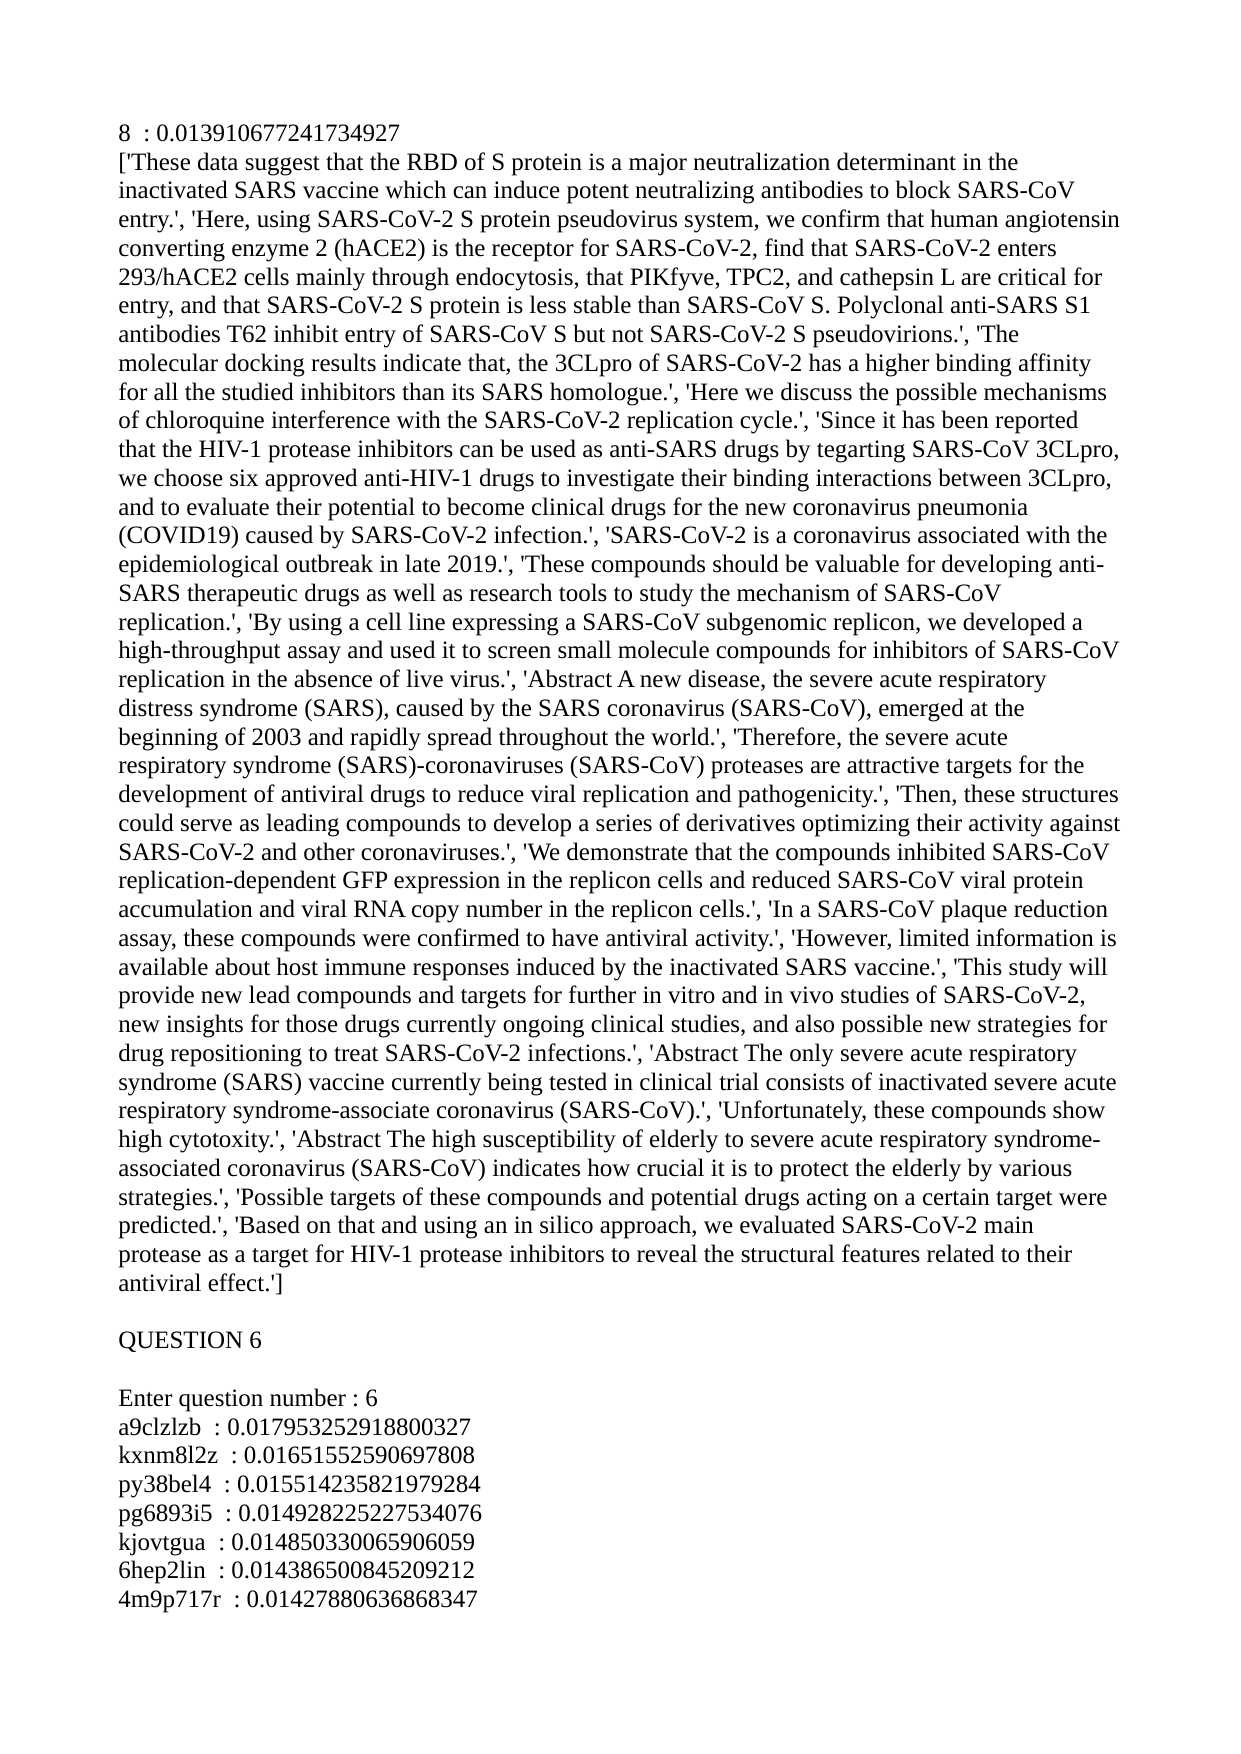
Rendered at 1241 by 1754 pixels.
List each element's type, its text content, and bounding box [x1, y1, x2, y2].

text 8 : 0.013910677241734927 [118, 118, 1122, 147]
text py38bel4 : 0.015514235821979284 [118, 1469, 1122, 1498]
text pg6893i5 : 0.014928225227534076 [118, 1498, 1122, 1527]
text 4m9p717r : 0.01427880636868347 [118, 1584, 1122, 1613]
text a9clzlzb : 0.017953252918800327 [118, 1412, 1122, 1441]
text QUESTION 6 [118, 1326, 1122, 1354]
text kxnm8l2z : 0.01651552590697808 [118, 1441, 1122, 1469]
text ['These data suggest that the RBD of S protein is a major neutralization determinant in the inactivated SARS vaccine which can induce potent neutralizing antibodies to block SARS-CoV entry.', 'Here, using SARS-CoV-2 S protein pseudovirus system, we confirm that human angiotensin converting enzyme 2 (hACE2) is the receptor for SARS-CoV-2, find that SARS-CoV-2 enters 293/hACE2 cells mainly through endocytosis, that PIKfyve, TPC2, and cathepsin L are critical for entry, and that SARS-CoV-2 S protein is less stable than SARS-CoV S. Polyclonal anti-SARS S1 antibodies T62 inhibit entry of SARS-CoV S but not SARS-CoV-2 S pseudovirions.', 'The molecular docking results indicate that, the 3CLpro of SARS-CoV-2 has a higher binding affinity for all the studied inhibitors than its SARS homologue.', 'Here we discuss the possible mechanisms of chloroquine interference with the SARS-CoV-2 replication cycle.', 'Since it has been reported that the HIV-1 protease inhibitors can be used as anti-SARS drugs by tegarting SARS-CoV 3CLpro, we choose six approved anti-HIV-1 drugs to investigate their binding interactions between 3CLpro, and to evaluate their potential to become clinical drugs for the new coronavirus pneumonia (COVID19) caused by SARS-CoV-2 infection.', 'SARS-CoV-2 is a coronavirus associated with the epidemiological outbreak in late 2019.', 'These compounds should be valuable for developing anti-SARS therapeutic drugs as well as research tools to study the mechanism of SARS-CoV replication.', 'By using a cell line expressing a SARS-CoV subgenomic replicon, we developed a high-throughput assay and used it to screen small molecule compounds for inhibitors of SARS-CoV replication in the absence of live virus.', 'Abstract A new disease, the severe acute respiratory distress syndrome (SARS), caused by the SARS coronavirus (SARS-CoV), emerged at the beginning of 2003 and rapidly spread throughout the world.', 'Therefore, the severe acute respiratory syndrome (SARS)-coronaviruses (SARS-CoV) proteases are attractive targets for the development of antiviral drugs to reduce viral replication and pathogenicity.', 'Then, these structures could serve as leading compounds to develop a series of derivatives optimizing their activity against SARS-CoV-2 and other coronaviruses.', 'We demonstrate that the compounds inhibited SARS-CoV replication-dependent GFP expression in the replicon cells and reduced SARS-CoV viral protein accumulation and viral RNA copy number in the replicon cells.', 'In a SARS-CoV plaque reduction assay, these compounds were confirmed to have antiviral activity.', 'However, limited information is available about host immune responses induced by the inactivated SARS vaccine.', 'This study will provide new lead compounds and targets for further in vitro and in vivo studies of SARS-CoV-2, new insights for those drugs currently ongoing clinical studies, and also possible new strategies for drug repositioning to treat SARS-CoV-2 infections.', 'Abstract The only severe acute respiratory syndrome (SARS) vaccine currently being tested in clinical trial consists of inactivated severe acute respiratory syndrome-associate coronavirus (SARS-CoV).', 'Unfortunately, these compounds show high cytotoxity.', 'Abstract The high susceptibility of elderly to severe acute respiratory syndrome-associated coronavirus (SARS-CoV) indicates how crucial it is to protect the elderly by various strategies.', 'Possible targets of these compounds and potential drugs acting on a certain target were predicted.', 'Based on that and using an in silico approach, we evaluated SARS-CoV-2 main protease as a target for HIV-1 protease inhibitors to reveal the structural features related to their antiviral effect.'] [118, 147, 1122, 1297]
text 6hep2lin : 0.014386500845209212 [118, 1556, 1122, 1584]
text Enter question number : 6 [118, 1383, 1122, 1412]
text kjovtgua : 0.014850330065906059 [118, 1527, 1122, 1556]
